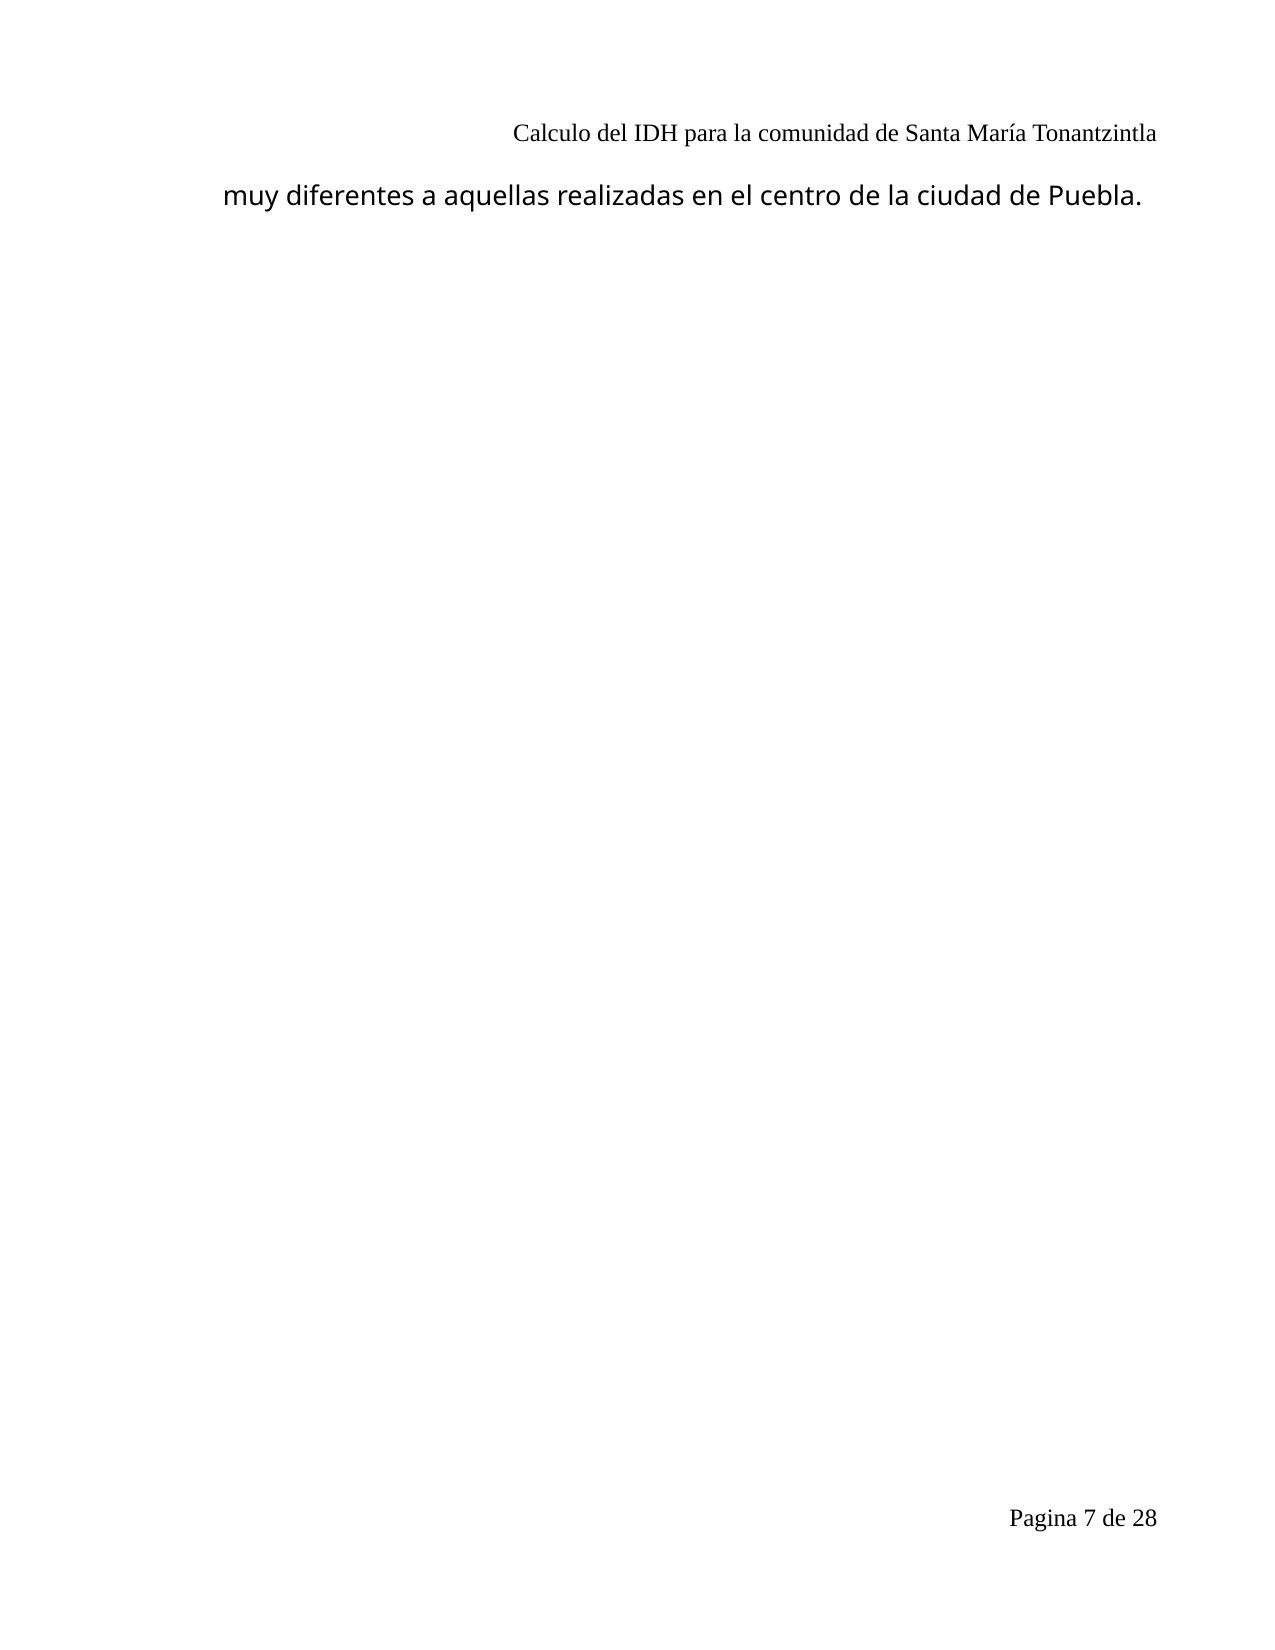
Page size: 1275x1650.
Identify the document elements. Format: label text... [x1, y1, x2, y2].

list muy diferentes a aquellas realizadas en el centro de la ciudad de Puebla. [185, 176, 1157, 213]
